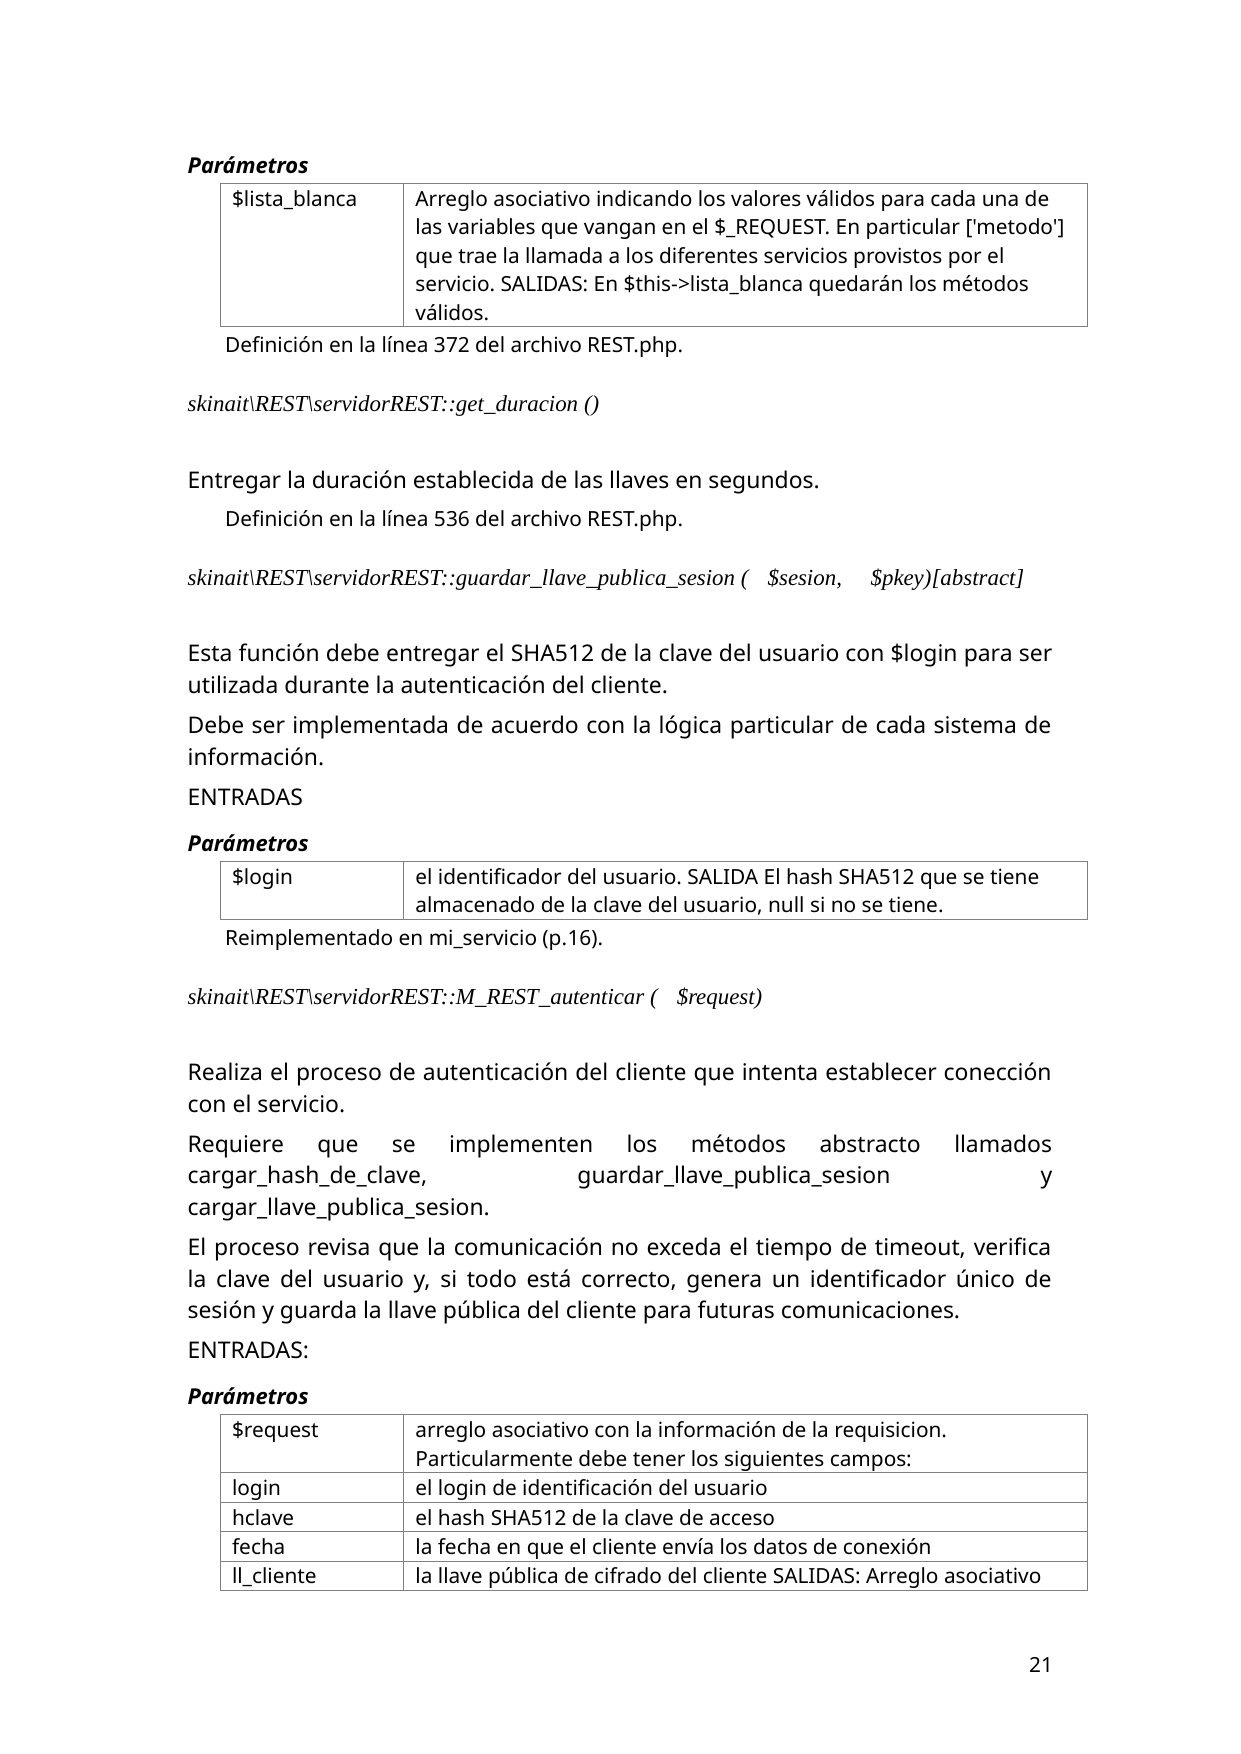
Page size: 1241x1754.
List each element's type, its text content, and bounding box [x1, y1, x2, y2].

subtitle skinait\REST\servidorREST::M_REST_autenticar ( $request) [187, 983, 1053, 1009]
table_cell el login de identificación del usuario [404, 1473, 1087, 1502]
text Debe ser implementada de acuerdo con la lógica particular de cada sistema de información. [187, 709, 1053, 772]
table_header $login [221, 862, 403, 919]
table_header Arreglo asociativo indicando los valores válidos para cada una de las variables que vangan en el $_REQUEST. En particular ['metodo'] que trae la llamada a los diferentes servicios provistos por el servicio. SALIDAS: En $this->lista_blanca quedarán los métodos válidos. [404, 184, 1087, 326]
subtitle Parámetros [187, 1381, 1053, 1411]
table_cell ll_cliente [221, 1562, 403, 1590]
text ENTRADAS: [187, 1334, 1053, 1366]
subtitle Parámetros [187, 828, 1053, 858]
table_header arreglo asociativo con la información de la requisicion. Particularmente debe tener los siguientes campos: [404, 1415, 1087, 1472]
text Entregar la duración establecida de las llaves en segundos. [187, 463, 1053, 495]
subtitle skinait\REST\servidorREST::guardar_llave_publica_sesion ( $sesion, $pkey)[abstract] [187, 564, 1053, 590]
text Esta función debe entregar el SHA512 de la clave del usuario con $login para ser utilizada durante la autenticación del cliente. [187, 637, 1053, 700]
text Realiza el proceso de autenticación del cliente que intenta establecer conección con el servicio. [187, 1056, 1053, 1119]
list Definición en la línea 536 del archivo REST.php. [225, 504, 1053, 533]
table_header $request [221, 1415, 403, 1472]
text ENTRADAS [187, 781, 1053, 812]
table_cell hclave [221, 1503, 403, 1531]
text El proceso revisa que la comunicación no exceda el tiempo de timeout, verifica la clave del usuario y, si todo está correcto, genera un identificador único de sesión y guarda la llave pública del cliente para futuras comunicaciones. [187, 1231, 1053, 1325]
table_header el identificador del usuario. SALIDA El hash SHA512 que se tiene almacenado de la clave del usuario, null si no se tiene. [404, 862, 1087, 919]
list Reimplementado en mi_servicio (p.20). [225, 923, 1053, 951]
text Requiere que se implementen los métodos abstracto llamados cargar_hash_de_clave, guardar_llave_publica_sesion y cargar_llave_publica_sesion. [187, 1128, 1053, 1222]
subtitle skinait\REST\servidorREST::get_duracion () [187, 390, 1053, 416]
table_cell la fecha en que el cliente envía los datos de conexión [404, 1532, 1087, 1561]
list Definición en la línea 372 del archivo REST.php. [225, 330, 1053, 359]
table_cell la llave pública de cifrado del cliente SALIDAS: Arreglo asociativo [404, 1562, 1087, 1590]
table_cell fecha [221, 1532, 403, 1561]
table_cell login [221, 1473, 403, 1502]
table_cell el hash SHA512 de la clave de acceso [404, 1503, 1087, 1531]
table_header $lista_blanca [221, 184, 403, 326]
subtitle Parámetros [187, 150, 1053, 180]
